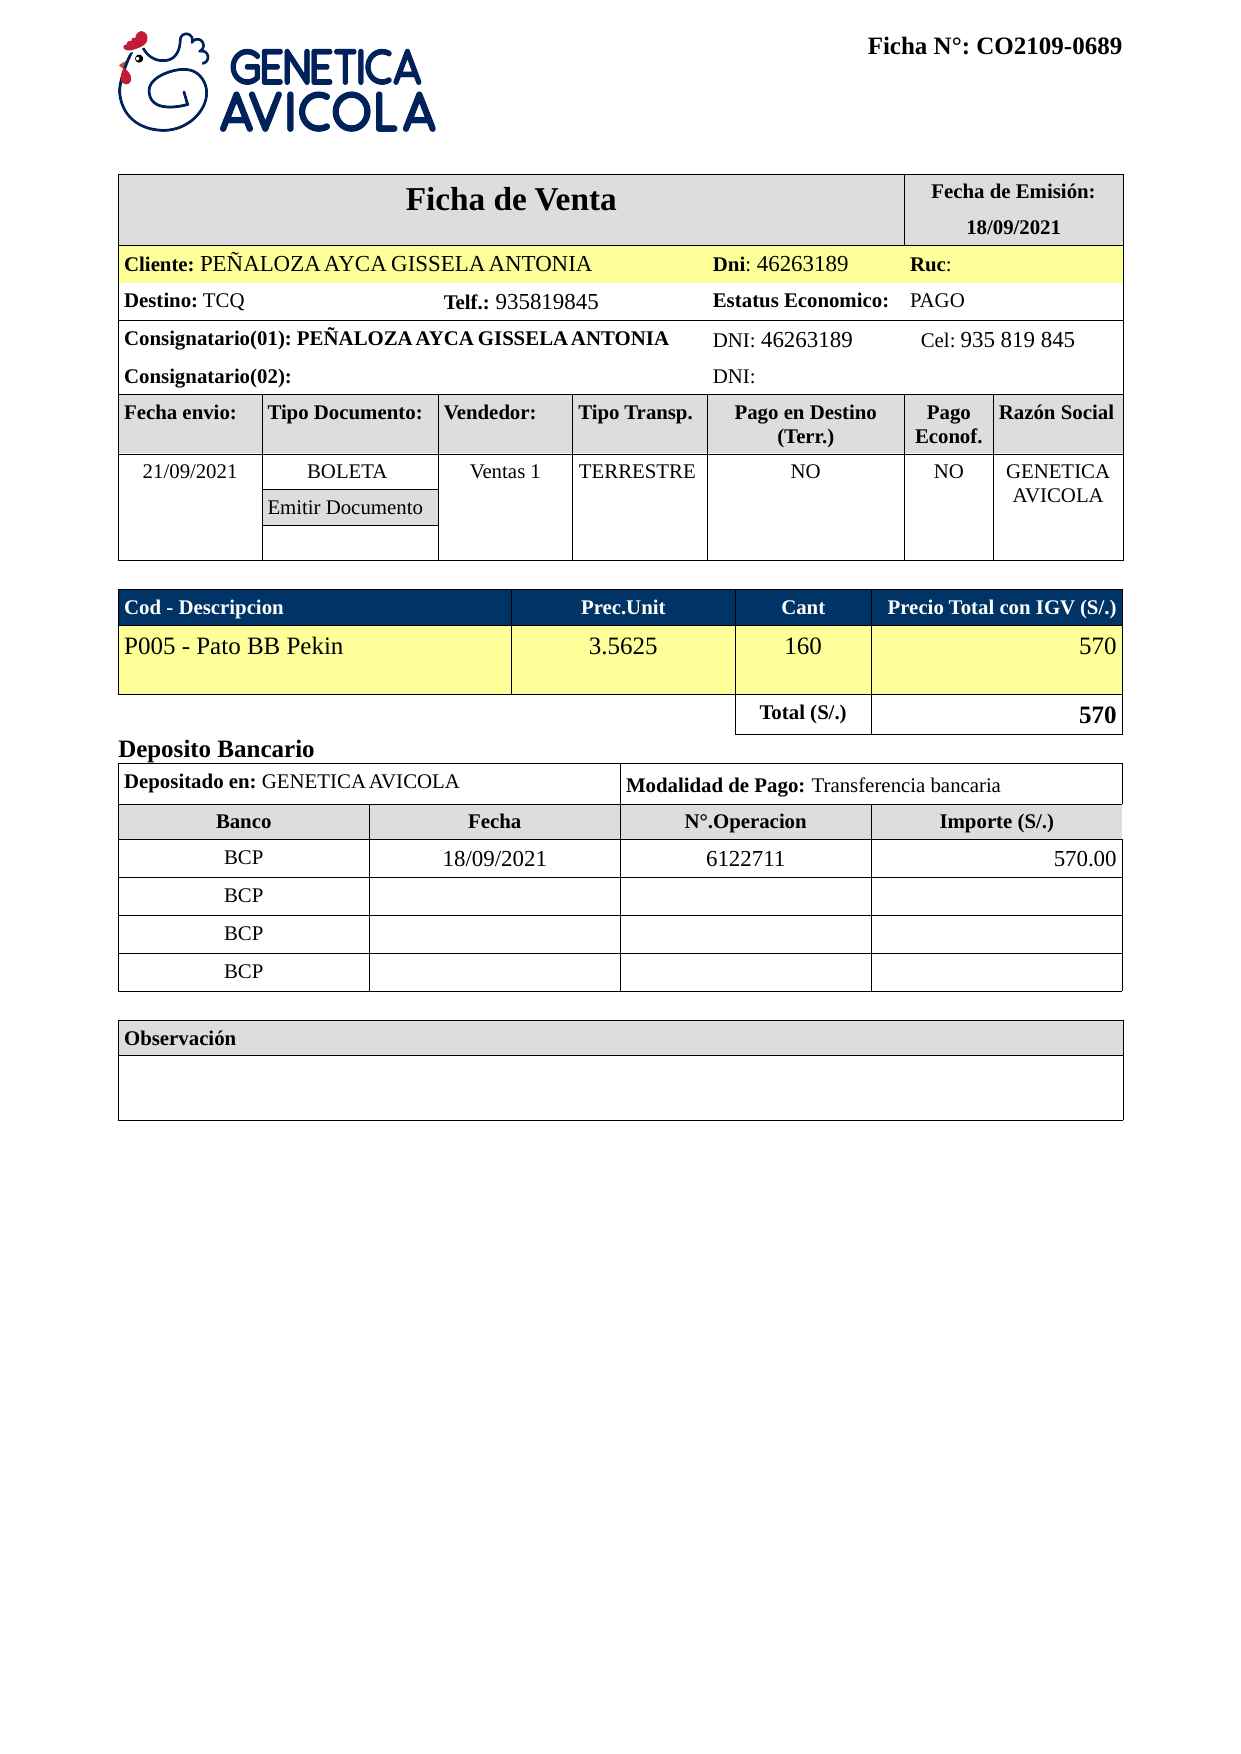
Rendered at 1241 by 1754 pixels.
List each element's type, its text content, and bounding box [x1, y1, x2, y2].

table_cell Razón Social [994, 395, 1123, 453]
table_cell Pago Econof. [905, 395, 993, 453]
table_header Observación [119, 1021, 1123, 1055]
table_cell [872, 916, 1122, 953]
table_header Modalidad de Pago: Transferencia bancaria [621, 764, 1122, 803]
table_cell 18/09/2021 [370, 840, 620, 877]
table_cell [118, 695, 511, 734]
table_cell 160 [736, 626, 871, 694]
table_cell 570 [872, 695, 1122, 734]
table_cell [263, 526, 438, 560]
table_cell BCP [119, 916, 369, 953]
table_cell BCP [119, 954, 369, 991]
table_cell BCP [119, 840, 369, 877]
table_cell TERRESTRE [573, 455, 707, 560]
table_cell [621, 878, 871, 915]
table_cell Banco [119, 805, 369, 839]
table_header Fecha de Emisión: [905, 175, 1123, 209]
table_cell Consignatario(02): [119, 358, 707, 394]
table_cell Ventas 1 [439, 455, 572, 560]
table_cell [370, 916, 620, 953]
table_cell Emitir Documento [263, 490, 438, 525]
table_header Precio Total con IGV (S/.) [872, 590, 1122, 625]
table_cell 6122711 [621, 840, 871, 877]
table_cell DNI: 46263189 [707, 321, 915, 358]
table_cell Tipo Transp. [573, 395, 707, 453]
table_cell [872, 954, 1122, 991]
table_cell Dni: 46263189 [707, 246, 904, 283]
table_cell 570 [872, 626, 1122, 694]
table_cell 21/09/2021 [119, 455, 262, 560]
table_cell [119, 1056, 1123, 1119]
table_cell Pago en Destino (Terr.) [708, 395, 904, 453]
table_cell Cliente: PEÑALOZA AYCA GISSELA ANTONIA [119, 246, 707, 283]
table_cell [621, 916, 871, 953]
table_header Prec.Unit [512, 590, 735, 625]
table_header Cod - Descripcion [119, 590, 511, 625]
table_cell GENETICA AVICOLA [994, 455, 1123, 560]
table_cell Cel: 935 819 845 [915, 321, 1123, 358]
table_cell 3.5625 [512, 626, 735, 694]
table_cell NO [708, 455, 904, 560]
table_cell 18/09/2021 [905, 209, 1123, 245]
table_cell PAGO [904, 283, 1123, 320]
table_cell [621, 954, 871, 991]
picture [118, 31, 436, 132]
table_cell Telf.: 935819845 [438, 283, 707, 320]
table_cell N°.Operacion [621, 805, 871, 839]
table_cell Vendedor: [439, 395, 572, 453]
table_cell [370, 878, 620, 915]
table_cell Tipo Documento: [263, 395, 438, 453]
table_cell Fecha [370, 805, 620, 839]
table_cell BOLETA [263, 455, 438, 489]
table_cell NO [905, 455, 993, 560]
table_cell DNI: [707, 358, 1123, 394]
table_cell [511, 695, 735, 734]
table_cell BCP [119, 878, 369, 915]
table_header Depositado en: GENETICA AVICOLA [119, 764, 620, 803]
table_header Cant [736, 590, 871, 625]
table_cell Importe (S/.) [872, 805, 1122, 839]
table_cell Estatus Economico: [707, 283, 904, 320]
table_cell [370, 954, 620, 991]
table_cell Destino: TCQ [119, 283, 438, 320]
table_cell P005 - Pato BB Pekin [119, 626, 511, 694]
text Deposito Bancario [118, 734, 1122, 763]
table_cell [872, 878, 1122, 915]
table_cell Fecha envio: [119, 395, 262, 453]
table_cell 570.00 [872, 840, 1122, 877]
table_cell Consignatario(01): PEÑALOZA AYCA GISSELA ANTONIA [119, 321, 707, 358]
table_cell Total (S/.) [736, 695, 871, 734]
table_cell Ruc: [904, 246, 1123, 283]
table_header Ficha de Venta [119, 175, 904, 245]
